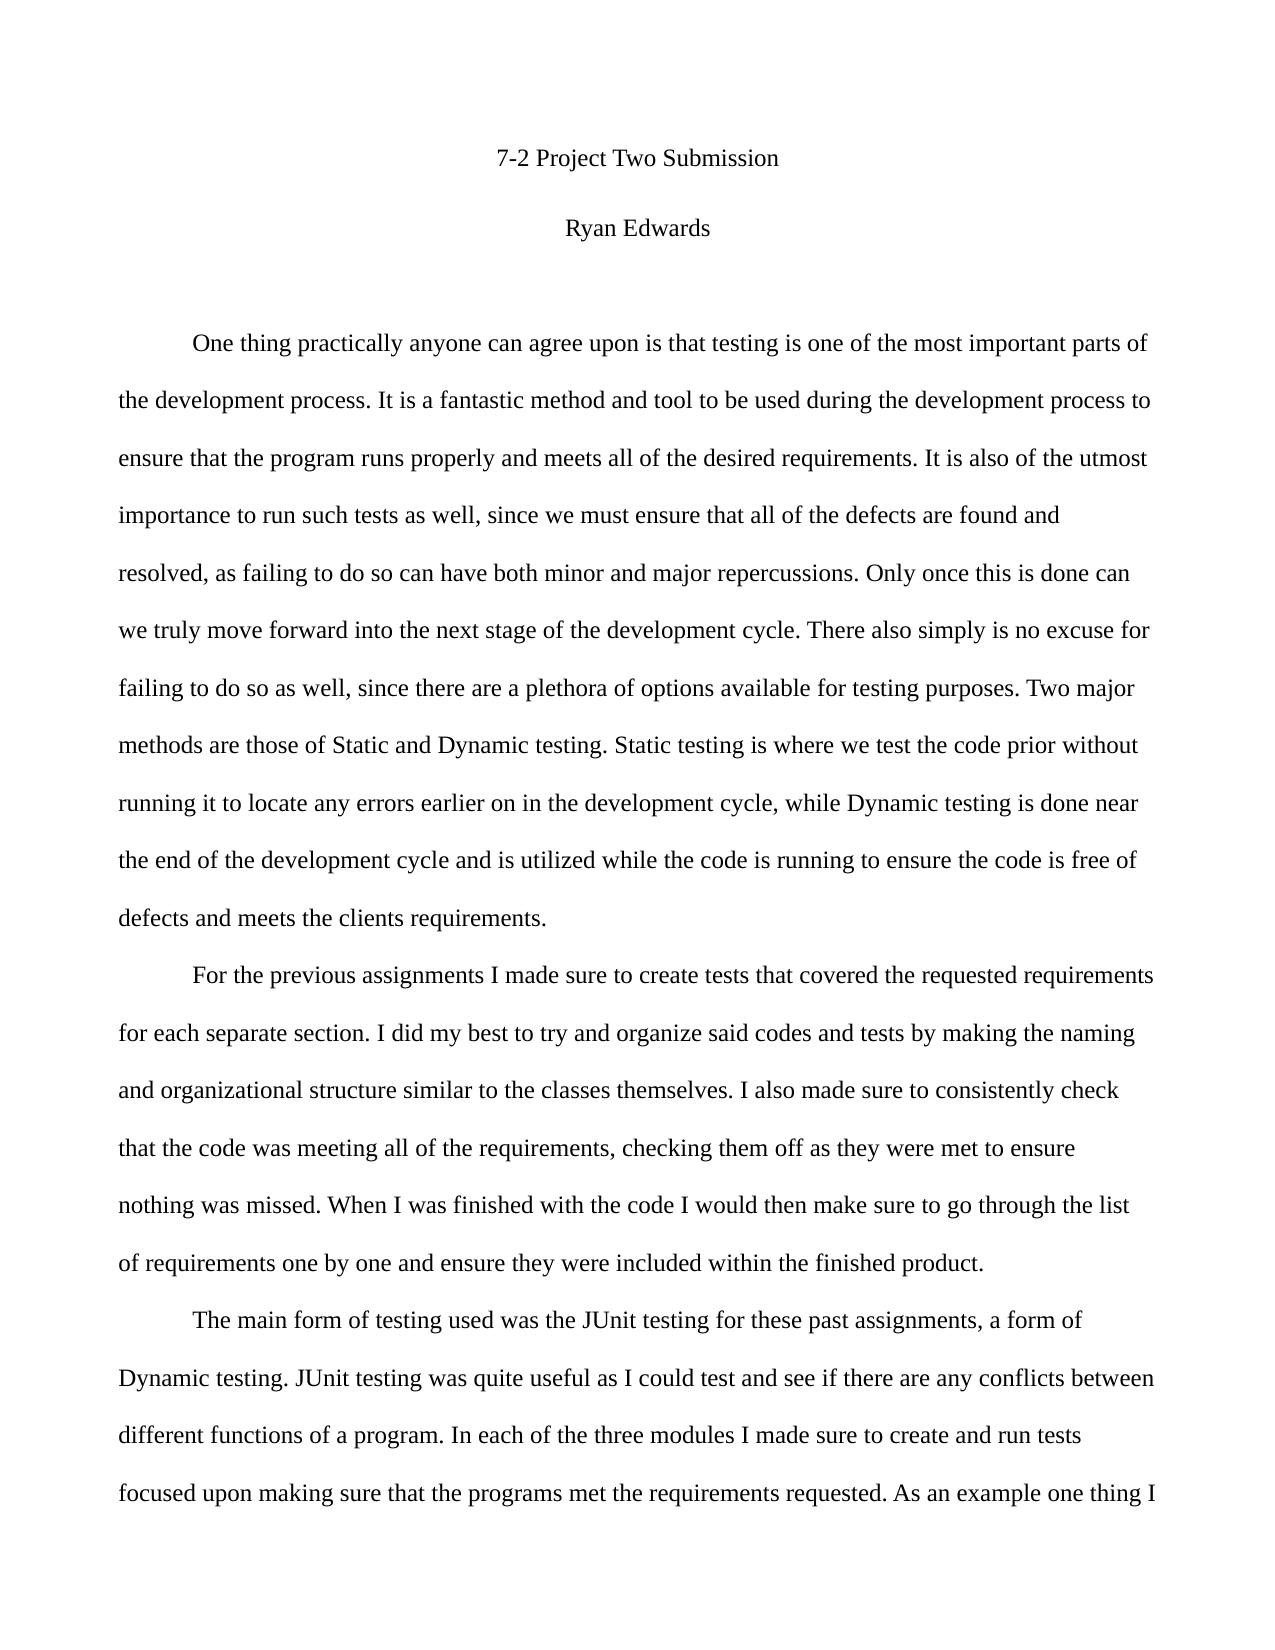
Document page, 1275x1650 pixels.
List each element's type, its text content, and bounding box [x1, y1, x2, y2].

subtitle 7-2 Project Two Submission [118, 143, 1157, 172]
text One thing practically anyone can agree upon is that testing is one of the most important parts of the development process. It is a fantastic method and tool to be used during the development process to ensure that the program runs properly and meets all of the desired requirements. It is also of the utmost importance to run such tests as well, since we must ensure that all of the defects are found and resolved, as failing to do so can have both minor and major repercussions. Only once this is done can we truly move forward into the next stage of the development cycle. There also simply is no excuse for failing to do so as well, since there are a plethora of options available for testing purposes. Two major methods are those of Static and Dynamic testing. Static testing is where we test the code prior without running it to locate any errors earlier on in the development cycle, while Dynamic testing is done near the end of the development cycle and is utilized while the code is running to ensure the code is free of defects and meets the clients requirements. [118, 328, 1157, 932]
text For the previous assignments I made sure to create tests that covered the requested requirements for each separate section. I did my best to try and organize said codes and tests by making the naming and organizational structure similar to the classes themselves. I also made sure to consistently check that the code was meeting all of the requirements, checking them off as they were met to ensure nothing was missed. When I was finished with the code I would then make sure to go through the list of requirements one by one and ensure they were included within the finished product. [118, 961, 1157, 1277]
text The main form of testing used was the JUnit testing for these past assignments, a form of Dynamic testing. JUnit testing was quite useful as I could test and see if there are any conflicts between different functions of a program. In each of the three modules I made sure to create and run tests focused upon making sure that the programs met the requirements requested. As an example one thing I [118, 1306, 1157, 1507]
text Ryan Edwards [118, 213, 1157, 242]
